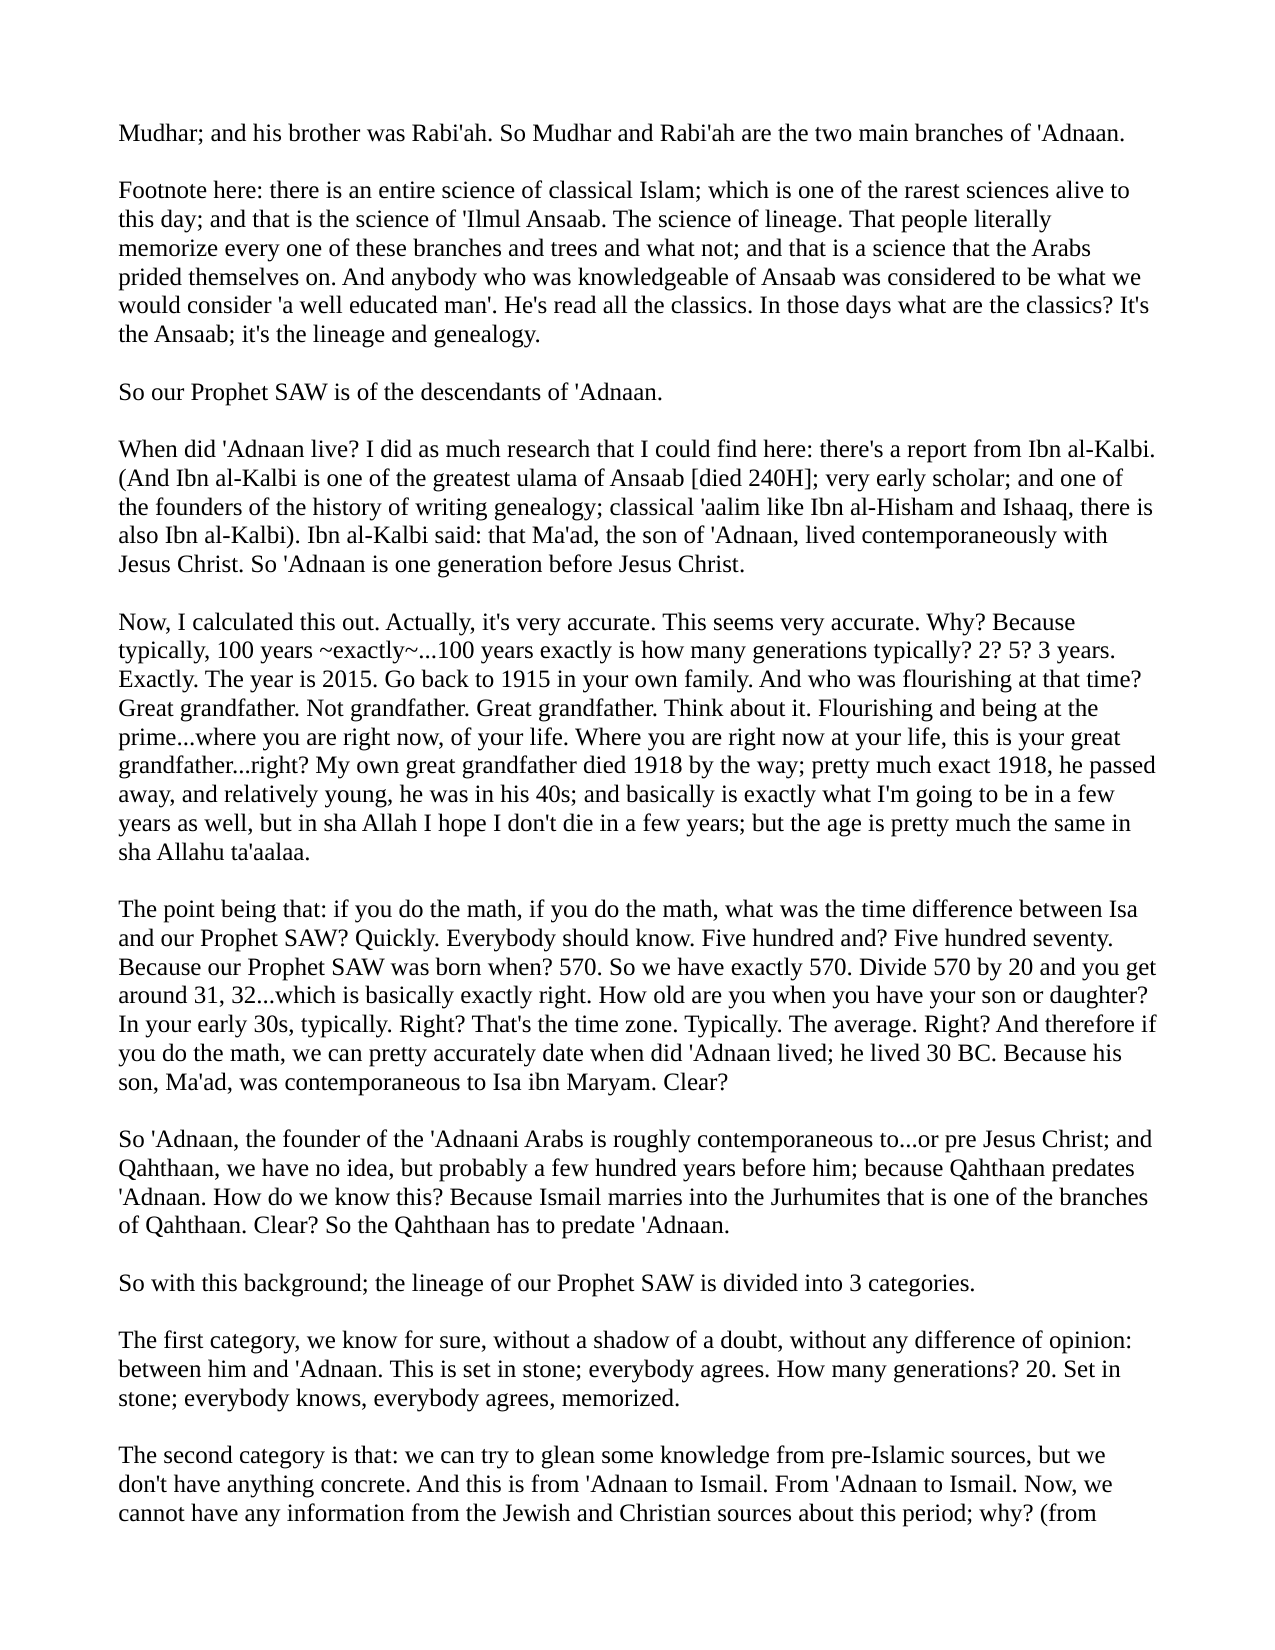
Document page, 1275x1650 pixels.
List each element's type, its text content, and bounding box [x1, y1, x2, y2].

text Mudhar; and his brother was Rabi'ah. So Mudhar and Rabi'ah are the two main branches of 'Adnaan. Footnote here: there is an entire science of classical Islam; which is one of the rarest sciences alive to this day; and that is the science of 'Ilmul Ansaab. The science of lineage. That people literally memorize every one of these branches and trees and what not; and that is a science that the Arabs prided themselves on. And anybody who was knowledgeable of Ansaab was considered to be what we would consider 'a well educated man'. He's read all the classics. In those days what are the classics? It's the Ansaab; it's the lineage and genealogy. So our Prophet SAW is of the descendants of 'Adnaan. When did 'Adnaan live? I did as much research that I could find here: there's a report from Ibn al-Kalbi. (And Ibn al-Kalbi is one of the greatest ulama of Ansaab [died 240H]; very early scholar; and one of the founders of the history of writing genealogy; classical 'aalim like Ibn al-Hisham and Ishaaq, there is also Ibn al-Kalbi). Ibn al-Kalbi said: that Ma'ad, the son of 'Adnaan, lived contemporaneously with Jesus Christ. So 'Adnaan is one generation before Jesus Christ. Now, I calculated this out. Actually, it's very accurate. This seems very accurate. Why? Because typically, 100 years ~exactly~...100 years exactly is how many generations typically? 2? 5? 3 years. Exactly. The year is 2015. Go back to 1915 in your own family. And who was flourishing at that time? Great grandfather. Not grandfather. Great grandfather. Think about it. Flourishing and being at the prime...where you are right now, of your life. Where you are right now at your life, this is your great grandfather...right? My own great grandfather died 1918 by the way; pretty much exact 1918, he passed away, and relatively young, he was in his 40s; and basically is exactly what I'm going to be in a few years as well, but in sha Allah I hope I don't die in a few years; but the age is pretty much the same in sha Allahu ta'aalaa. The point being that: if you do the math, if you do the math, what was the time difference between Isa and our Prophet SAW? Quickly. Everybody should know. Five hundred and? Five hundred seventy. Because our Prophet SAW was born when? 570. So we have exactly 570. Divide 570 by 20 and you get around 31, 32...which is basically exactly right. How old are you when you have your son or daughter? In your early 30s, typically. Right? That's the time zone. Typically. The average. Right? And therefore if you do the math, we can pretty accurately date when did 'Adnaan lived; he lived 30 BC. Because his son, Ma'ad, was contemporaneous to Isa ibn Maryam. Clear? So 'Adnaan, the founder of the 'Adnaani Arabs is roughly contemporaneous to...or pre Jesus Christ; and Qahthaan, we have no idea, but probably a few hundred years before him; because Qahthaan predates 'Adnaan. How do we know this? Because Ismail marries into the Jurhumites that is one of the branches of Qahthaan. Clear? So the Qahthaan has to predate 'Adnaan. So with this background; the lineage of our Prophet SAW is divided into 3 categories. The first category, we know for sure, without a shadow of a doubt, without any difference of opinion: between him and 'Adnaan. This is set in stone; everybody agrees. How many generations? 20. Set in stone; everybody knows, everybody agrees, memorized. The second category is that: we can try to glean some knowledge from pre-Islamic sources, but we don't have anything concrete. And this is from 'Adnaan to Ismail. From 'Adnaan to Ismail. Now, we cannot have any information from the Jewish and Christian sources about this period; why? (from [118, 118, 1157, 1527]
